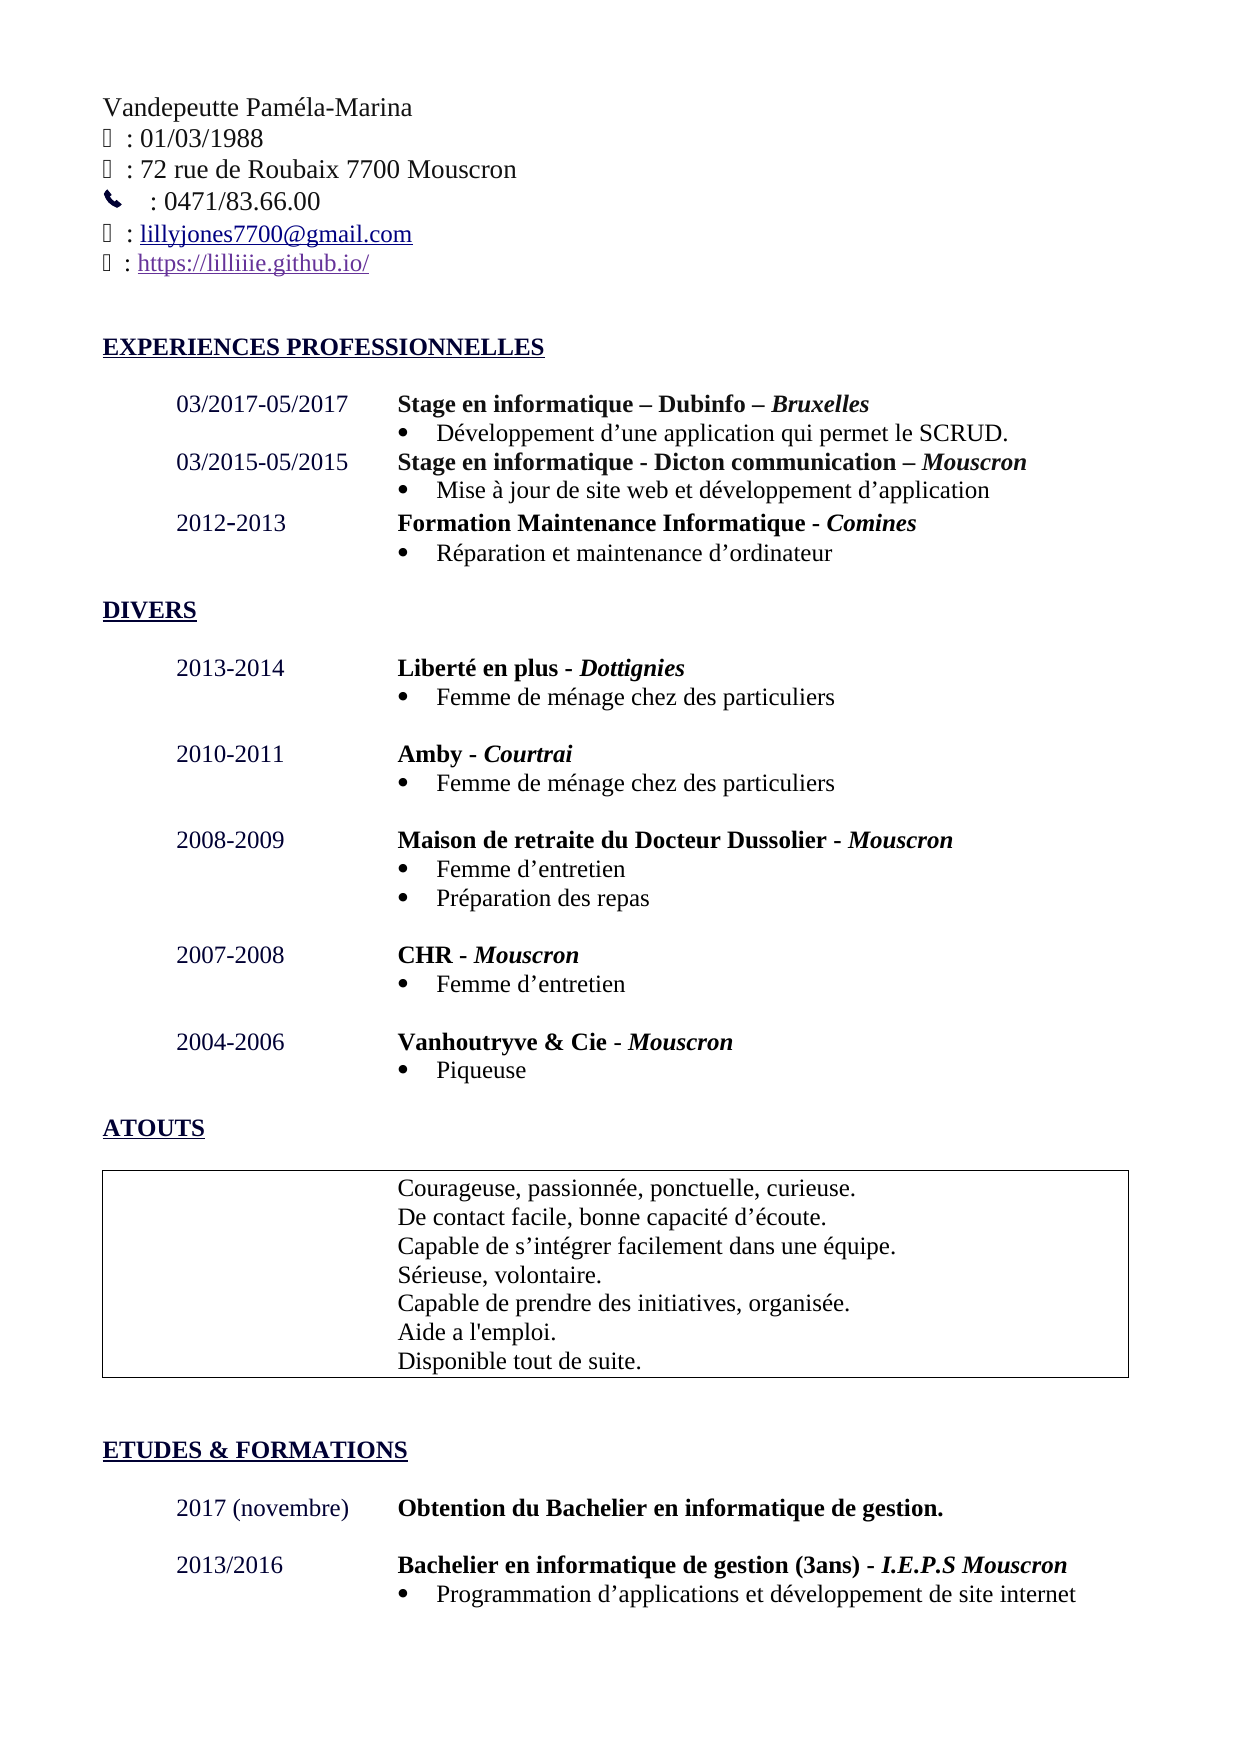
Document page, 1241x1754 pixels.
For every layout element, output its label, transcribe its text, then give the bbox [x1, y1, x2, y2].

text  : https://lilliiie.github.io/ [102, 248, 1129, 277]
text DIVERS [102, 595, 1129, 624]
text 2010-2011 Amby - Courtrai [102, 739, 1129, 768]
text  : 72 rue de Roubaix 7700 Mouscron [102, 153, 1129, 184]
text 2012-2013 Formation Maintenance Informatique - Comines [102, 504, 1129, 538]
text  : 0471/83.66.00 [102, 184, 1129, 217]
text 2008-2009 Maison de retraite du Docteur Dussolier - Mouscron [102, 825, 1129, 854]
list Développement d’une application qui permet le SCRUD. [398, 418, 1129, 447]
text 03/2017-05/2017 Stage en informatique – Dubinfo – Bruxelles [102, 389, 1129, 418]
text De contact facile, bonne capacité d’écoute. [103, 1199, 1128, 1228]
list Femme d’entretien [398, 854, 1129, 883]
list Préparation des repas [398, 883, 1129, 912]
text Aide a l'emploi. [103, 1314, 1128, 1343]
text ATOUTS [102, 1113, 1129, 1142]
list Réparation et maintenance d’ordinateur [398, 538, 1129, 567]
list Programmation d’applications et développement de site internet [398, 1579, 1129, 1608]
text 2007-2008 CHR - Mouscron [102, 940, 1129, 969]
text Capable de prendre des initiatives, organisée. [103, 1285, 1128, 1314]
text 03/2015-05/2015 Stage en informatique - Dicton communication – Mouscron [102, 447, 1129, 476]
text Capable de s’intégrer facilement dans une équipe. [103, 1228, 1128, 1257]
text Vandepeutte Paméla-Marina [102, 91, 1216, 122]
text  : lillyjones7700@gmail.com [102, 217, 1129, 248]
text 2013-2014 Liberté en plus - Dottignies [102, 653, 1129, 682]
list Femme d’entretien [398, 969, 1129, 998]
text Sérieuse, volontaire. [103, 1257, 1128, 1285]
list Femme de ménage chez des particuliers [398, 768, 1129, 797]
text 2013/2016 Bachelier en informatique de gestion (3ans) - I.E.P.S Mouscron [102, 1550, 1129, 1579]
list Piqueuse [398, 1055, 1129, 1084]
text Disponible tout de suite. [103, 1343, 1128, 1377]
text ETUDES & FORMATIONS [102, 1435, 1129, 1464]
text 2017 (novembre) Obtention du Bachelier en informatique de gestion. [102, 1493, 1129, 1522]
list Mise à jour de site web et développement d’application [398, 476, 1129, 504]
text Courageuse, passionnée, ponctuelle, curieuse. [103, 1171, 1128, 1199]
text  : 01/03/1988 [102, 122, 1216, 153]
text 2004-2006 Vanhoutryve & Cie - Mouscron [102, 1027, 1129, 1055]
text EXPERIENCES PROFESSIONNELLES [102, 332, 1129, 361]
list Femme de ménage chez des particuliers [398, 682, 1129, 710]
